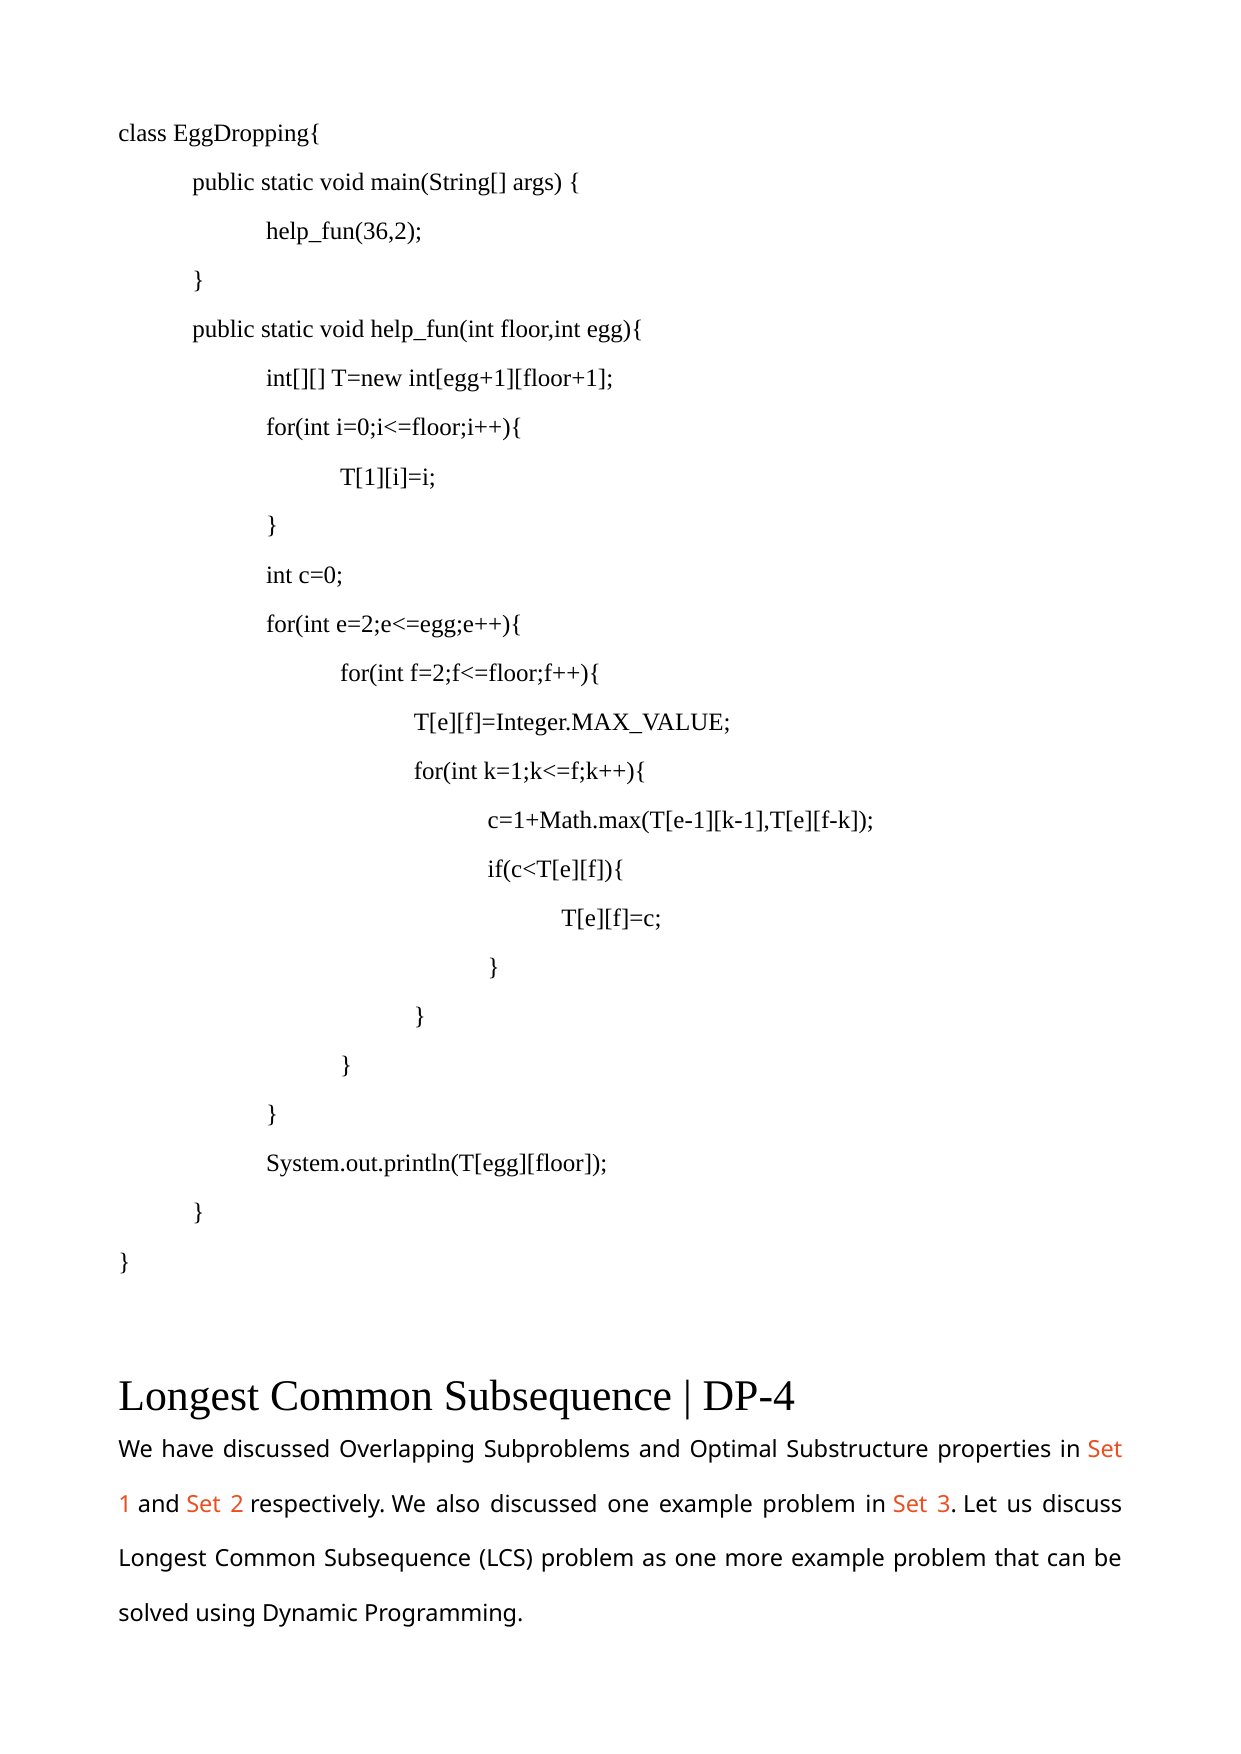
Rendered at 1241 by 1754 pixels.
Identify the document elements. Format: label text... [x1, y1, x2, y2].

text if(c<T[e][f]){ [118, 854, 1122, 883]
text } [118, 952, 1122, 981]
text T[1][i]=i; [118, 462, 1122, 490]
text } [118, 1099, 1122, 1128]
text public static void help_fun(int floor,int egg){ [118, 314, 1122, 343]
subtitle Longest Common Subsequence | DP-4 [118, 1370, 1122, 1420]
text } [118, 265, 1122, 294]
text System.out.println(T[egg][floor]); [118, 1148, 1122, 1177]
text T[e][f]=Integer.MAX_VALUE; [118, 707, 1122, 736]
text } [118, 1050, 1122, 1079]
text T[e][f]=c; [118, 903, 1122, 932]
text int[][] T=new int[egg+1][floor+1]; [118, 363, 1122, 392]
text help_fun(36,2); [118, 216, 1122, 245]
text } [118, 511, 1122, 539]
text } [118, 1247, 1122, 1275]
text for(int k=1;k<=f;k++){ [118, 756, 1122, 785]
text c=1+Math.max(T[e-1][k-1],T[e][f-k]); [118, 805, 1122, 834]
text for(int f=2;f<=floor;f++){ [118, 658, 1122, 687]
text for(int e=2;e<=egg;e++){ [118, 609, 1122, 637]
text int c=0; [118, 560, 1122, 588]
text } [118, 1001, 1122, 1030]
text for(int i=0;i<=floor;i++){ [118, 412, 1122, 441]
text public static void main(String[] args) { [118, 167, 1122, 196]
text We have discussed Overlapping Subproblems and Optimal Substructure properties in Set 1 and Set 2 respectively. We also discussed one example problem in Set 3. Let us discuss Longest Common Subsequence (LCS) problem as one more example problem that can be solved using Dynamic Programming. [118, 1432, 1122, 1628]
text } [118, 1197, 1122, 1226]
text class EggDropping{ [118, 118, 1122, 147]
